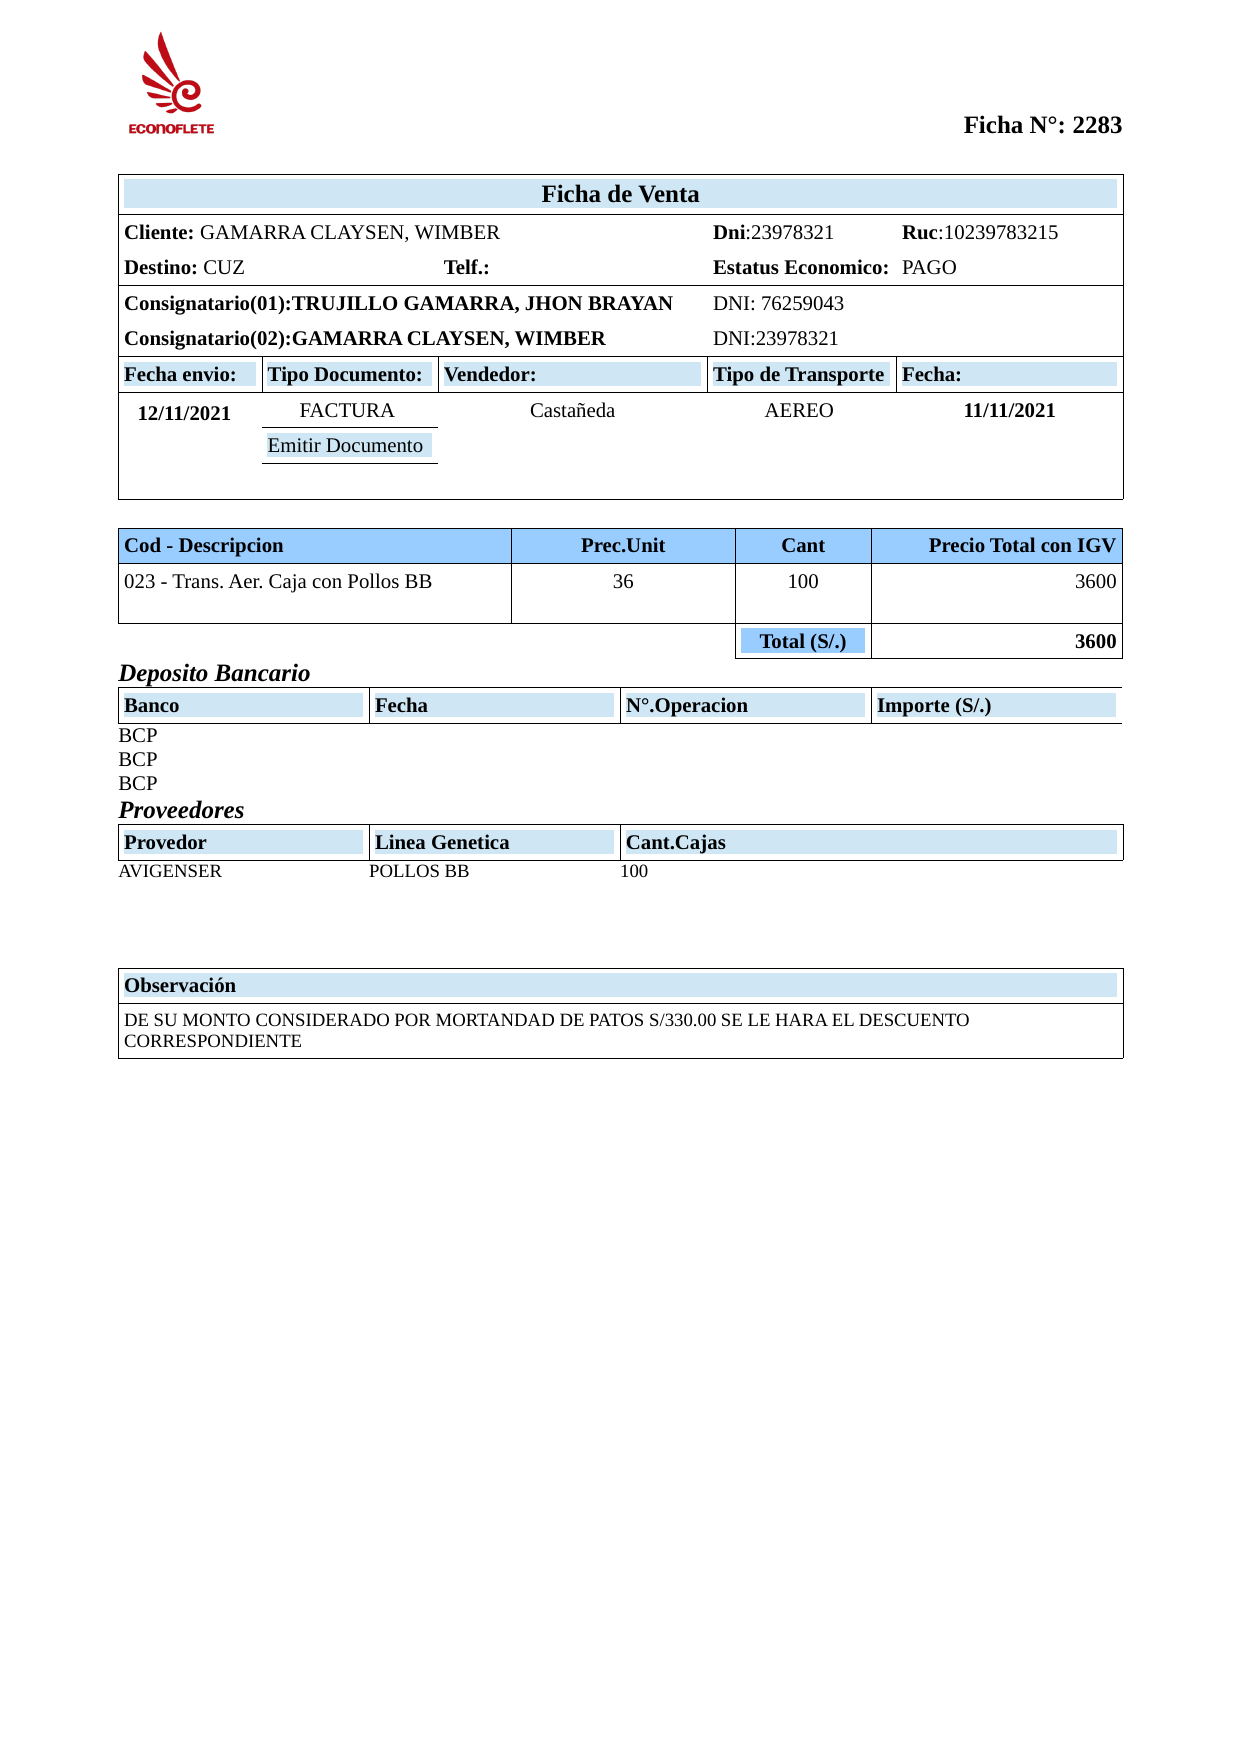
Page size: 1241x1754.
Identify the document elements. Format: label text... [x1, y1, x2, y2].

table_cell [871, 747, 1122, 771]
table_cell [620, 747, 871, 771]
table_cell [262, 464, 438, 498]
table_header Provedor [119, 825, 369, 859]
table_cell 11/11/2021 [896, 393, 1123, 498]
table_cell [511, 624, 735, 658]
table_cell [369, 881, 620, 903]
table_cell [620, 946, 1123, 967]
table_header Prec.Unit [512, 529, 735, 563]
table_cell BCP [118, 724, 369, 747]
table_cell BCP [118, 771, 369, 795]
table_cell Emitir Documento [262, 428, 438, 463]
table_header Cant [736, 529, 871, 563]
table_cell Consignatario(02):GAMARRA CLAYSEN, WIMBER [119, 321, 707, 356]
table_cell [620, 724, 871, 747]
table_cell PAGO [896, 249, 1123, 285]
table_cell Cliente: GAMARRA CLAYSEN, WIMBER [119, 215, 707, 249]
table_header Fecha [370, 688, 620, 723]
table_header Linea Genetica [370, 825, 620, 859]
table_cell [118, 946, 369, 967]
table_cell 36 [512, 564, 735, 623]
table_cell Destino: CUZ [119, 249, 438, 285]
table_cell BCP [118, 747, 369, 771]
table_cell Total (S/.) [736, 624, 871, 658]
table_header Observación [119, 969, 1123, 1003]
table_cell [369, 771, 620, 795]
table_header Ficha de Venta [119, 175, 1123, 214]
table_cell Telf.: [438, 249, 707, 285]
table_cell [620, 771, 871, 795]
table_cell Tipo Documento: [263, 357, 438, 392]
table_cell DNI: 76259043 [707, 286, 1123, 321]
table_cell Estatus Economico: [707, 249, 896, 285]
table_cell AEREO [707, 393, 896, 498]
table_cell Fecha: [897, 357, 1123, 392]
table_cell Dni:23978321 [707, 215, 896, 249]
table_cell [620, 881, 1123, 903]
table_cell [369, 924, 620, 946]
table_cell [369, 724, 620, 747]
table_cell FACTURA [262, 393, 438, 427]
table_cell 100 [736, 564, 871, 623]
table_cell 3600 [872, 624, 1122, 658]
table_cell Consignatario(01):TRUJILLO GAMARRA, JHON BRAYAN [119, 286, 707, 321]
text Proveedores [118, 795, 1122, 824]
table_cell [871, 771, 1122, 795]
table_cell POLLOS BB [369, 861, 620, 881]
table_header Banco [119, 688, 369, 723]
table_cell AVIGENSER [118, 861, 369, 881]
text Deposito Bancario [118, 658, 1122, 687]
table_cell [118, 624, 511, 658]
table_cell Tipo de Transporte [708, 357, 896, 392]
table_header Precio Total con IGV [872, 529, 1122, 563]
table_cell [118, 881, 369, 903]
table_cell 100 [620, 861, 1123, 881]
table_cell Fecha envio: [119, 357, 262, 392]
table_cell Castañeda [438, 393, 707, 498]
table_cell [118, 903, 369, 924]
table_cell [620, 903, 1123, 924]
table_header N°.Operacion [621, 688, 871, 723]
table_header Cant.Cajas [621, 825, 1123, 859]
table_cell [369, 946, 620, 967]
table_cell [369, 903, 620, 924]
table_header Cod - Descripcion [119, 529, 511, 563]
table_cell Vendedor: [439, 357, 707, 392]
table_cell [620, 924, 1123, 946]
table_cell [118, 924, 369, 946]
table_cell [369, 747, 620, 771]
table_cell [871, 724, 1122, 747]
table_cell 023 - Trans. Aer. Caja con Pollos BB [119, 564, 511, 623]
table_cell DE SU MONTO CONSIDERADO POR MORTANDAD DE PATOS S/330.00 SE LE HARA EL DESCUENTO CORRESPONDIENTE [119, 1004, 1123, 1058]
table_cell 12/11/2021 [119, 393, 262, 498]
table_cell 3600 [872, 564, 1122, 623]
picture [118, 31, 225, 134]
table_cell DNI:23978321 [707, 321, 1123, 356]
table_cell Ruc:10239783215 [896, 215, 1123, 249]
table_header Importe (S/.) [872, 688, 1122, 723]
